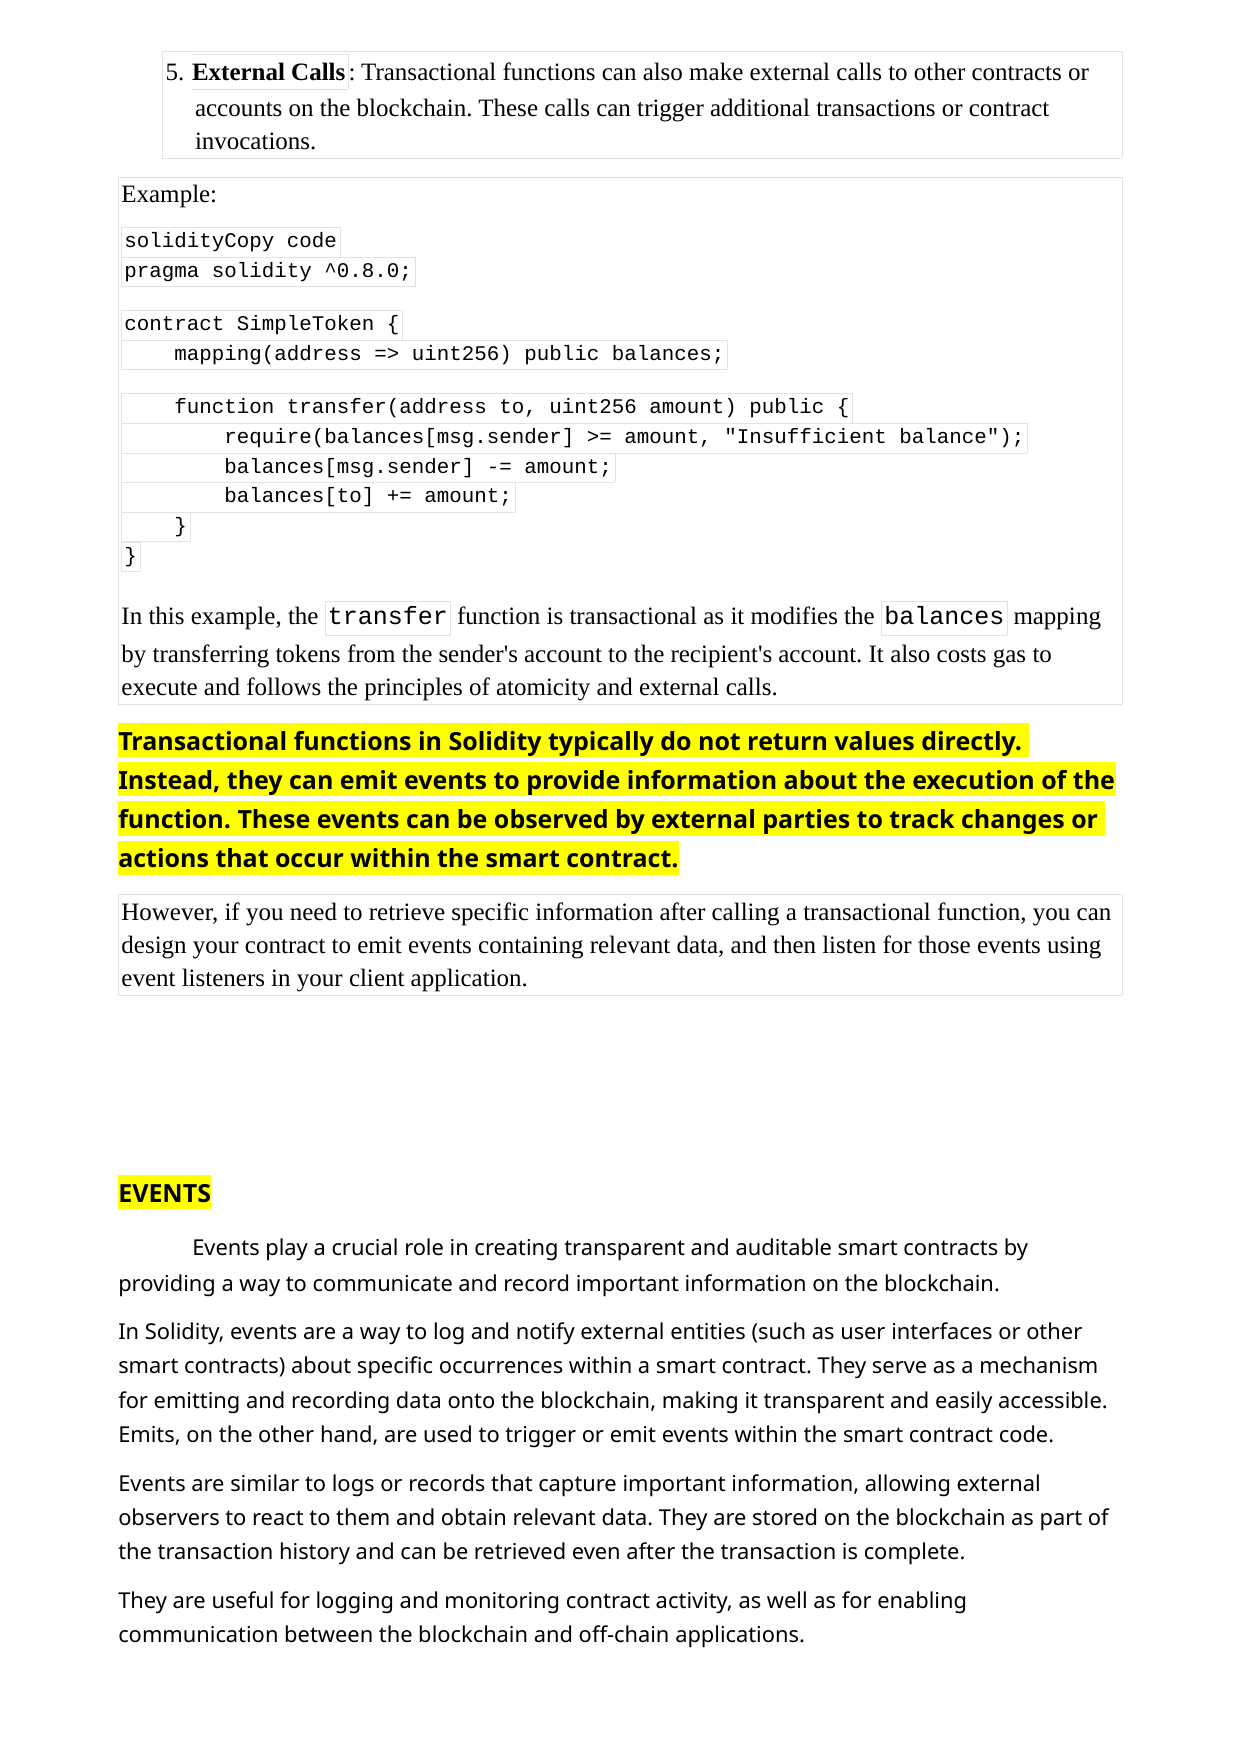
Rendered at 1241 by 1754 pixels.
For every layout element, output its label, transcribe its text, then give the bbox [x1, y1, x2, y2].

text In Solidity, events are a way to log and notify external entities (such as user interfaces or other smart contracts) about specific occurrences within a smart contract. They serve as a mechanism for emitting and recording data onto the blockchain, making it transparent and easily accessible. Emits, on the other hand, are used to trigger or emit events within the smart contract code. [118, 1316, 1122, 1448]
text In this example, the transfer function is transactional as it modifies the balances mapping by transferring tokens from the sender's account to the recipient's account. It also costs gas to execute and follows the principles of atomicity and external calls. [119, 598, 1122, 704]
text pragma solidity ^0.8.0; [341, 254, 1122, 287]
text contract SimpleToken { [119, 307, 1122, 337]
text However, if you need to retrieve specific information after calling a transactional function, you can design your contract to emit events containing relevant data, and then listen for those events using event listeners in your client application. [119, 895, 1122, 995]
text Transactional functions in Solidity typically do not return values directly. Instead, they can emit events to provide information about the execution of the function. These events can be observed by external parties to track changes or actions that occur within the smart contract. [118, 723, 1122, 875]
text EVENTS [118, 1175, 1122, 1209]
text } [122, 543, 140, 571]
text mapping(address => uint256) public balances; [122, 341, 727, 369]
text require(balances[msg.sender] >= amount, "Insufficient balance"); [122, 424, 1027, 449]
text pragma solidity ^0.8.0; [122, 258, 415, 286]
list External Calls: Transactional functions can also make external calls to other contracts or accounts on the blockchain. These calls can trigger additional transactions or contract invocations. [163, 52, 1122, 158]
text [616, 449, 1122, 479]
text [122, 449, 1027, 453]
text Events play a crucial role in creating transparent and auditable smart contracts by providing a way to communicate and record important information on the blockchain. [118, 1229, 1122, 1297]
text solidityCopy code [119, 224, 1122, 254]
text [141, 539, 1122, 571]
text function transfer(address to, uint256 amount) public { [119, 390, 1122, 420]
text mapping(address => uint256) public balances; [403, 337, 1122, 369]
text Events are similar to logs or records that capture important information, allowing external observers to react to them and obtain relevant data. They are stored on the blockchain as part of the transaction history and can be retrieved even after the transaction is complete. [118, 1467, 1122, 1566]
text balances[to] += amount; [122, 479, 1122, 509]
text } [122, 509, 1122, 539]
text They are useful for logging and monitoring contract activity, as well as for enabling communication between the blockchain and off-chain applications. [118, 1584, 1122, 1648]
text require(balances[msg.sender] >= amount, "Insufficient balance"); [853, 420, 1122, 449]
text balances[msg.sender] -= amount; [122, 454, 615, 479]
text Example: [119, 178, 1122, 208]
